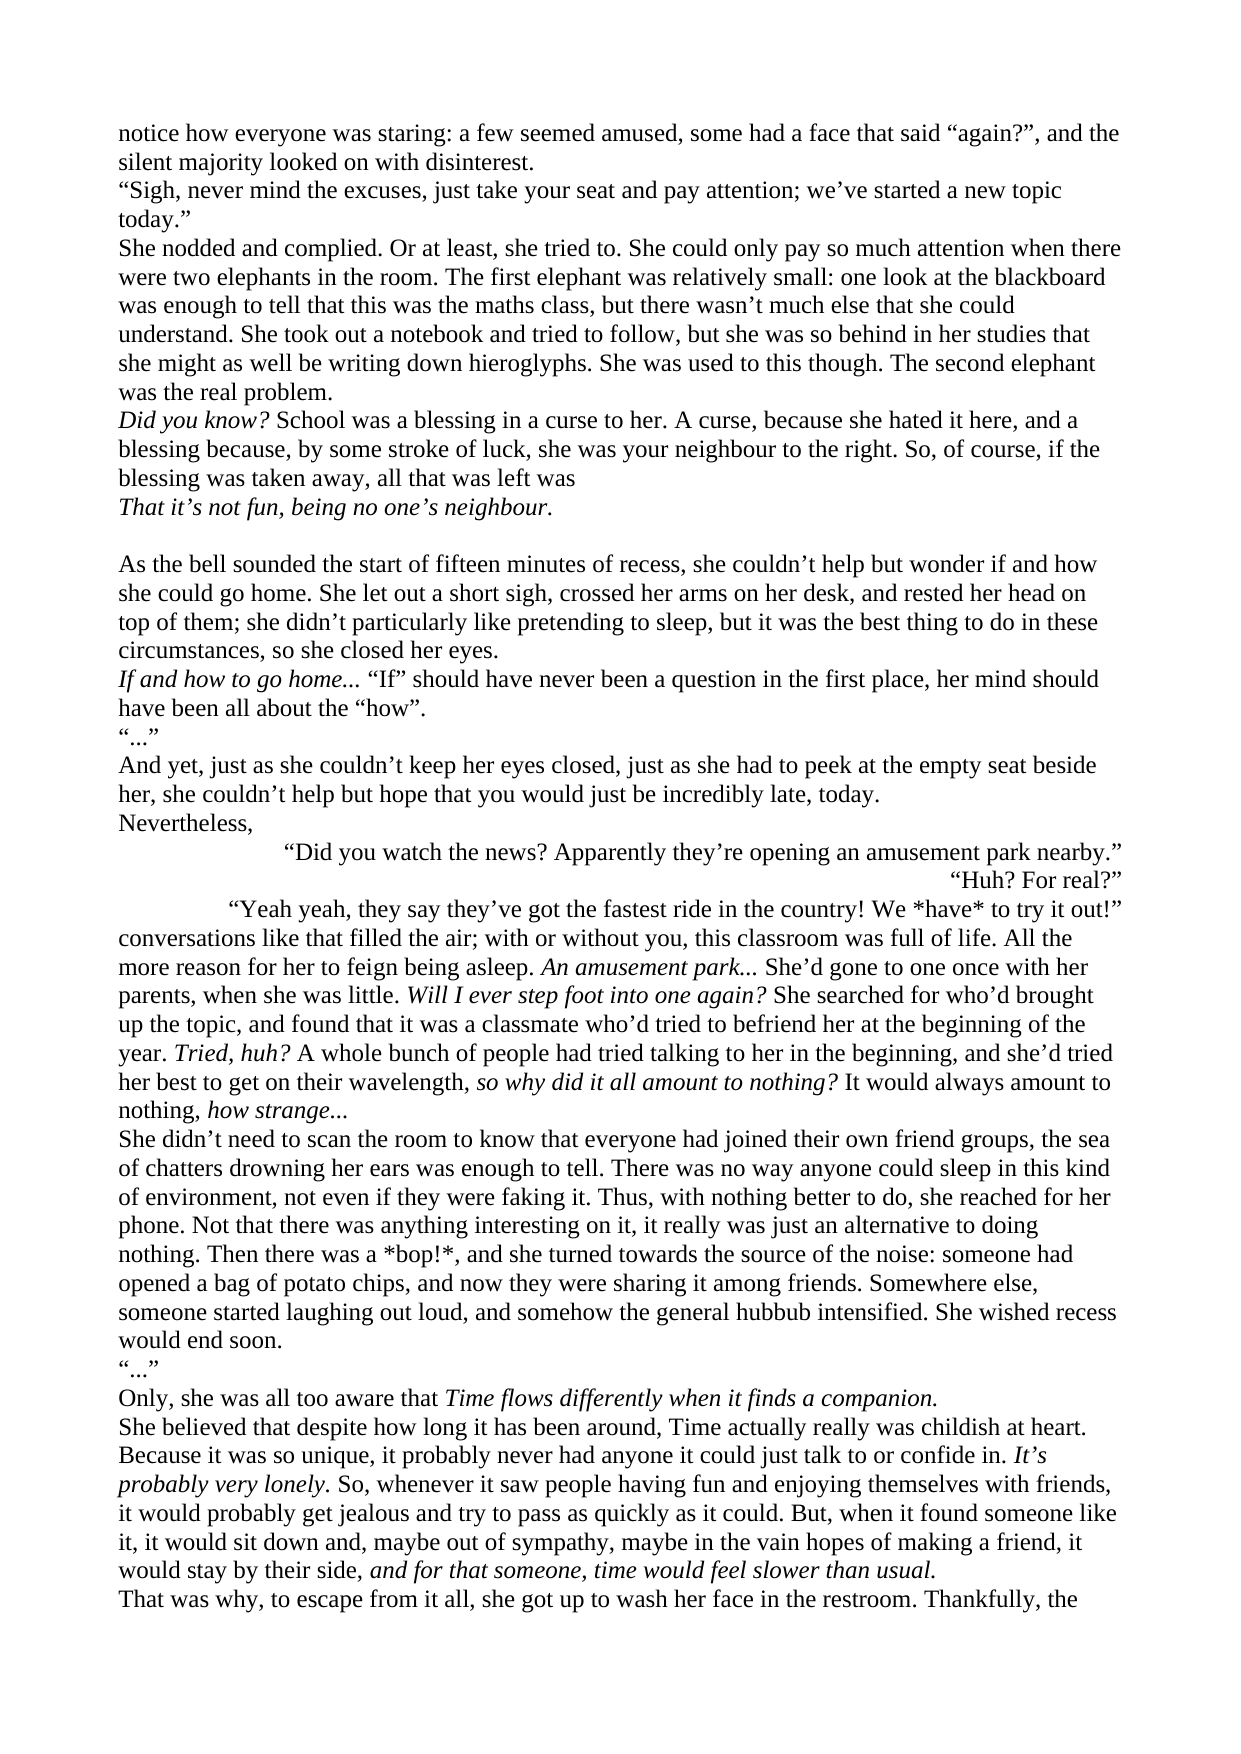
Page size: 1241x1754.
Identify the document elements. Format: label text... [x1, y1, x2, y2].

text Only, she was all too aware that Time flows differently when it finds a companion. [118, 1383, 1122, 1412]
text As the bell sounded the start of fifteen minutes of recess, she couldn’t help but wonder if and how she could go home. She let out a short sigh, crossed her arms on her desk, and rested her head on top of them; she didn’t particularly like pretending to sleep, but it was the best thing to do in these circumstances, so she closed her eyes. [118, 549, 1122, 664]
text “Sigh, never mind the excuses, just take your seat and pay attention; we’ve started a new topic today.” [118, 176, 1122, 233]
text She didn’t need to scan the room to know that everyone had joined their own friend groups, the sea of chatters drowning her ears was enough to tell. There was no way anyone could sleep in this kind of environment, not even if they were faking it. Thus, with nothing better to do, she reached for her phone. Not that there was anything interesting on it, it really was just an alternative to doing nothing. Then there was a *bop!*, and she turned towards the source of the noise: someone had opened a bag of potato chips, and now they were sharing it among friends. Somewhere else, someone started laughing out loud, and somehow the general hubbub intensified. She wished recess would end soon. [118, 1124, 1122, 1354]
text Nevertheless, [118, 808, 1122, 837]
text “Huh? For real?” [118, 866, 1122, 894]
text She believed that despite how long it has been around, Time actually really was childish at heart. Because it was so unique, it probably never had anyone it could just talk to or confide in. It’s probably very lonely. So, whenever it saw people having fun and enjoying themselves with friends, it would probably get jealous and try to pass as quickly as it could. But, when it found someone like it, it would sit down and, maybe out of sympathy, maybe in the vain hopes of making a friend, it would stay by their side, and for that someone, time would feel slower than usual. [118, 1412, 1122, 1584]
text notice how everyone was staring: a few seemed amused, some had a face that said “again?”, and the silent majority looked on with disinterest. [118, 118, 1122, 176]
text “...” [118, 1354, 1122, 1383]
text “Did you watch the news? Apparently they’re opening an amusement park nearby.” [118, 837, 1122, 866]
text That was why, to escape from it all, she got up to wash her face in the restroom. Thankfully, the [118, 1584, 1122, 1613]
text That it’s not fun, being no one’s neighbour. [118, 492, 1122, 521]
text Did you know? School was a blessing in a curse to her. A curse, because she hated it here, and a blessing because, by some stroke of luck, she was your neighbour to the right. So, of course, if the blessing was taken away, all that was left was [118, 406, 1122, 492]
text conversations like that filled the air; with or without you, this classroom was full of life. All the more reason for her to feign being asleep. An amusement park... She’d gone to one once with her parents, when she was little. Will I ever step foot into one again? She searched for who’d brought up the topic, and found that it was a classmate who’d tried to befriend her at the beginning of the year. Tried, huh? A whole bunch of people had tried talking to her in the beginning, and she’d tried her best to get on their wavelength, so why did it all amount to nothing? It would always amount to nothing, how strange... [118, 923, 1122, 1124]
text If and how to go home... “If” should have never been a question in the first place, her mind should have been all about the “how”. [118, 664, 1122, 722]
text And yet, just as she couldn’t keep her eyes closed, just as she had to peek at the empty seat beside her, she couldn’t help but hope that you would just be incredibly late, today. [118, 751, 1122, 808]
text She nodded and complied. Or at least, she tried to. She could only pay so much attention when there were two elephants in the room. The first elephant was relatively small: one look at the blackboard was enough to tell that this was the maths class, but there wasn’t much else that she could understand. She took out a notebook and tried to follow, but she was so behind in her studies that she might as well be writing down hieroglyphs. She was used to this though. The second elephant was the real problem. [118, 233, 1122, 406]
text “...” [118, 722, 1122, 751]
text “Yeah yeah, they say they’ve got the fastest ride in the country! We *have* to try it out!” [118, 894, 1122, 923]
